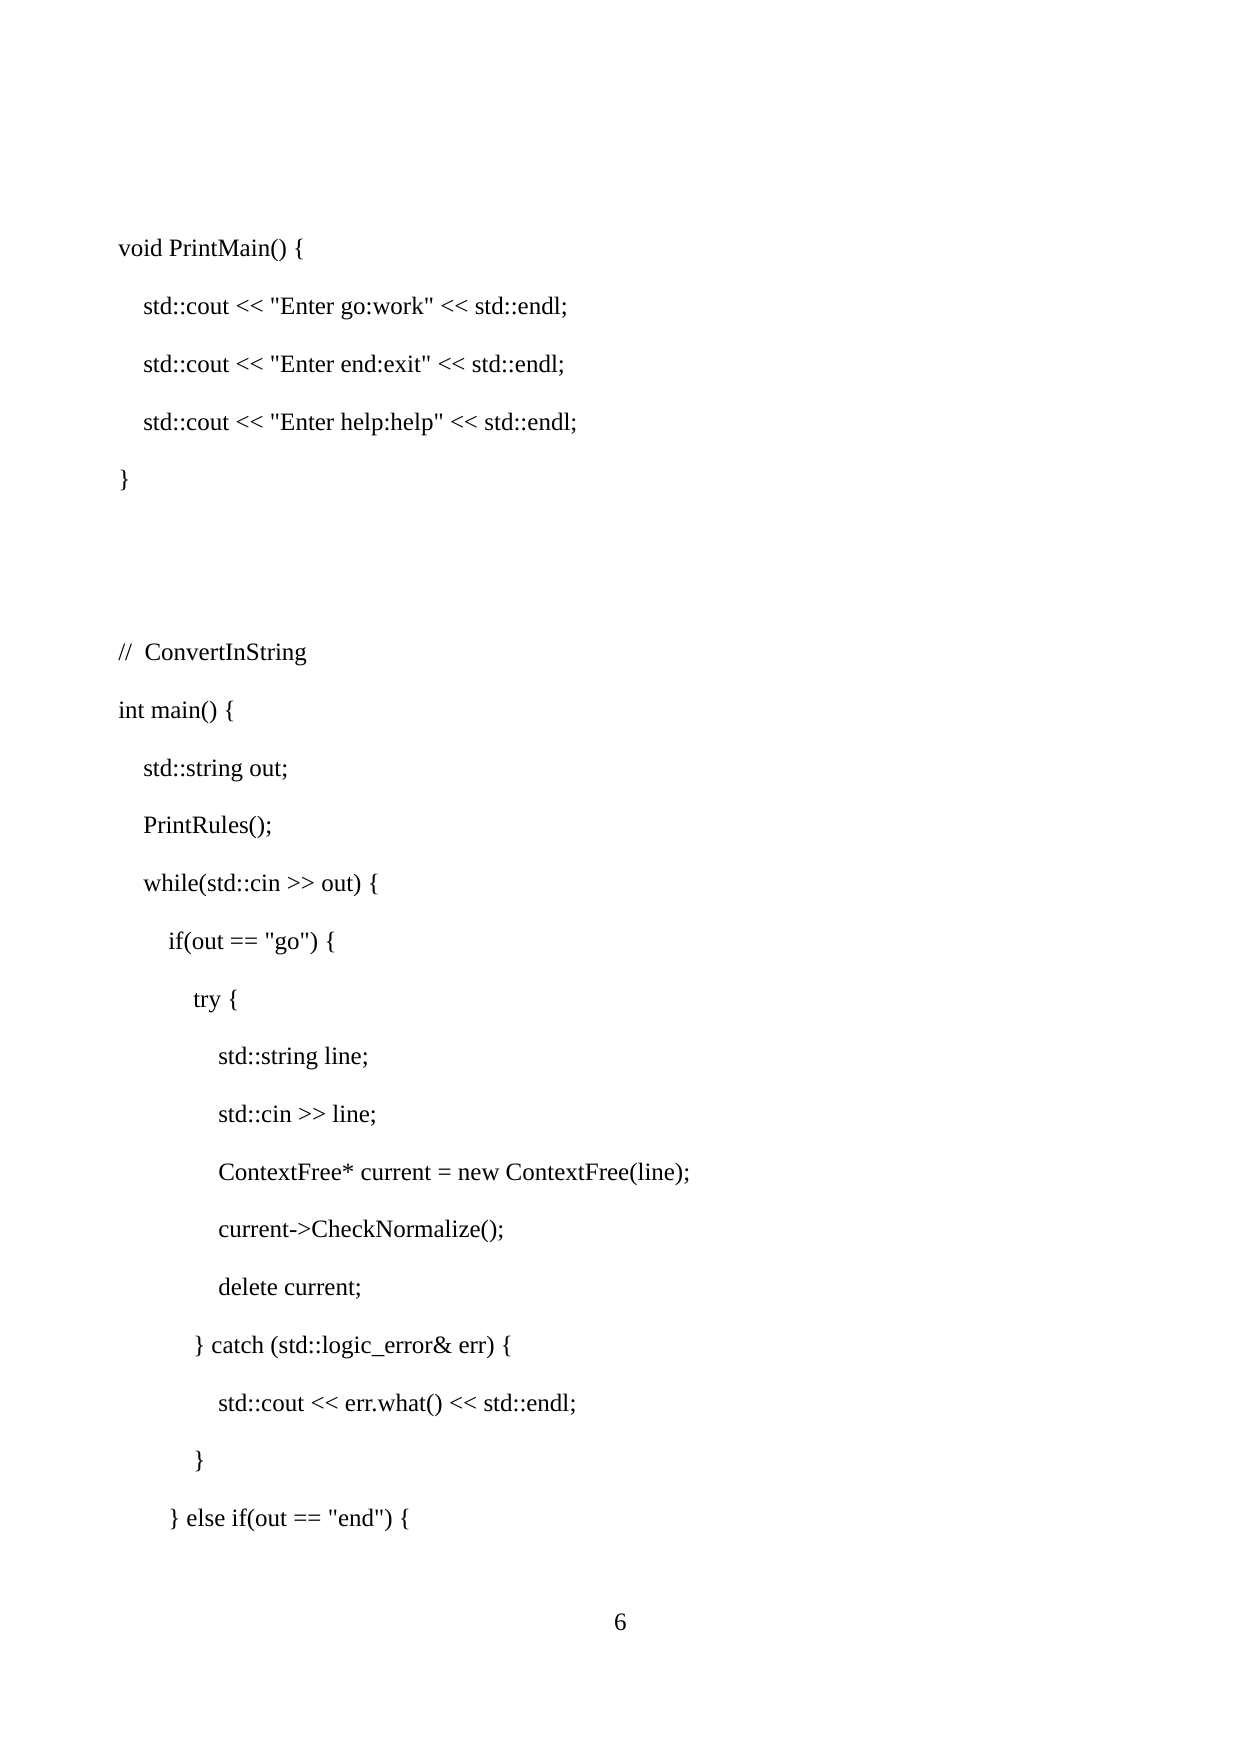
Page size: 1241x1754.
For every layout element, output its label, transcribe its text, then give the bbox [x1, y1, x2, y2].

text } [118, 464, 1122, 493]
text if(out == "go") { [118, 926, 1122, 955]
text std::cout << "Enter help:help" << std::endl; [118, 407, 1122, 435]
text } [118, 1445, 1122, 1474]
text current->CheckNormalize(); [118, 1214, 1122, 1243]
text std::cout << "Enter end:exit" << std::endl; [118, 349, 1122, 378]
text } else if(out == "end") { [118, 1503, 1122, 1532]
text std::string line; [118, 1041, 1122, 1070]
text try { [118, 984, 1122, 1012]
text std::cout << err.what() << std::endl; [118, 1388, 1122, 1416]
text void PrintMain() { [118, 233, 1122, 262]
text PrintRules(); [118, 811, 1122, 839]
text std::string out; [118, 753, 1122, 782]
text } catch (std::logic_error& err) { [118, 1330, 1122, 1359]
text delete current; [118, 1272, 1122, 1301]
text ContextFree* current = new ContextFree(line); [118, 1157, 1122, 1186]
text std::cin >> line; [118, 1099, 1122, 1128]
text std::cout << "Enter go:work" << std::endl; [118, 291, 1122, 320]
text // ConvertInString [118, 637, 1122, 666]
text while(std::cin >> out) { [118, 868, 1122, 897]
text int main() { [118, 695, 1122, 724]
